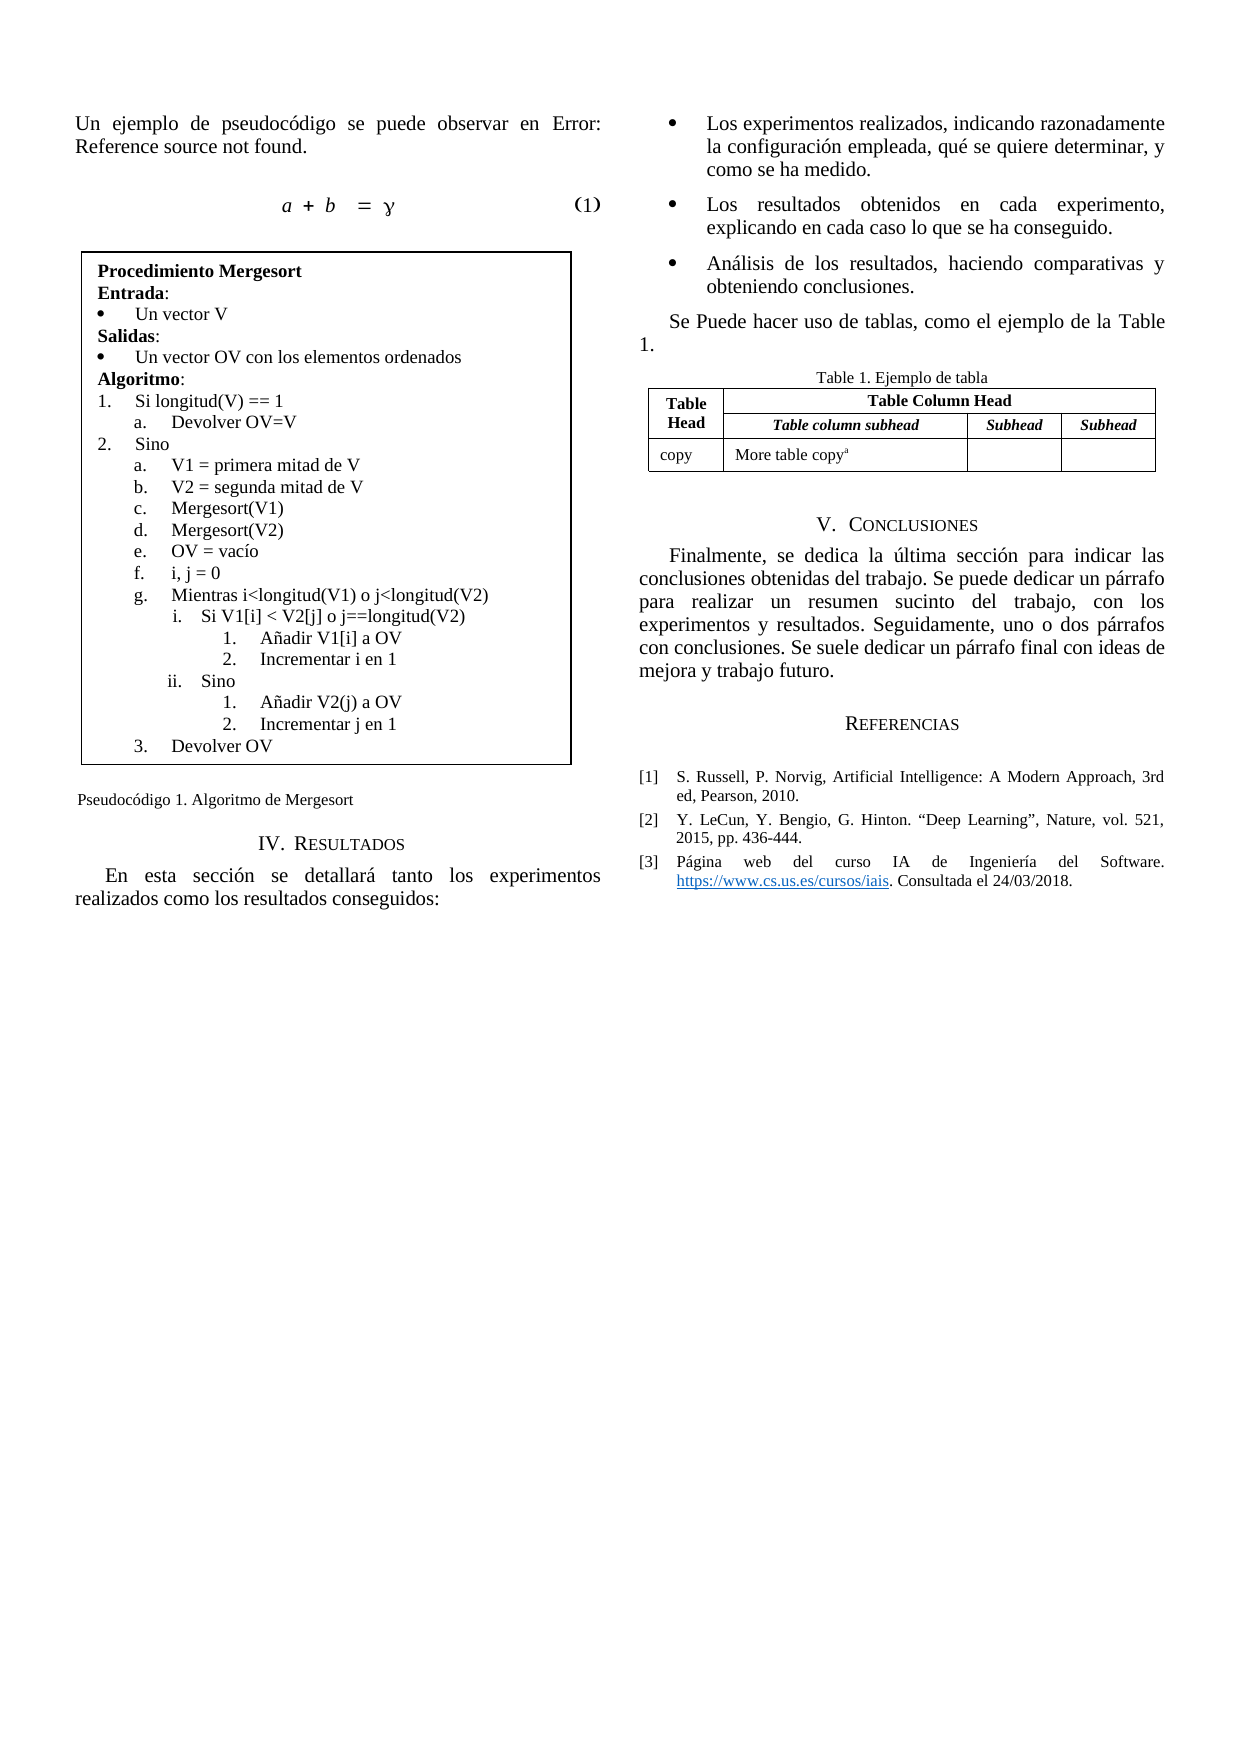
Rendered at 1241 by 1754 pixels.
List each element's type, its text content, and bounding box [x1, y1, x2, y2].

text Procedimiento Mergesort [97, 260, 555, 282]
text En esta sección se detallará tanto los experimentos realizados como los resultados conseguidos: [75, 864, 601, 909]
list Devolver OV=V [134, 411, 555, 433]
list Si longitud(V) == 1 [97, 389, 555, 411]
table_cell copy [649, 439, 723, 471]
list S. Russell, P. Norvig, Artificial Intelligence: A Modern Approach, 3rd ed, Pearson, 2010. [639, 767, 1165, 805]
text Table 1. Ejemplo de tabla [639, 368, 1165, 387]
list Incrementar j en 1 [222, 713, 555, 734]
list V1 = primera mitad de V [134, 454, 555, 476]
list Análisis de los resultados, haciendo comparativas y obteniendo conclusiones. [669, 252, 1165, 298]
list Un vector V [97, 303, 555, 325]
text Las figuras se deben mencionar en el texto, como la Fig. 1.. También se puede añadir ecuaciones, como la ecuación (1). Un ejemplo de pseudocódigo se puede observar en Error: Reference source not found. [75, 112, 601, 158]
list Mientras i<longitud(V1) o j<longitud(V2) [134, 583, 555, 605]
list Mergesort(V2) [134, 519, 555, 540]
subtitle Resultados [75, 831, 601, 855]
list Si V1[i] < V2[j] o j==longitud(V2) [182, 605, 555, 627]
list Página web del curso IA de Ingeniería del Software. https://www.cs.us.es/cursos/iais. Consultada el 24/03/2018. [639, 853, 1165, 890]
table_header Table Column Head [724, 389, 1155, 412]
text Se Puede hacer uso de tablas, como el ejemplo de la Table 1. [639, 310, 1165, 356]
list Sino [97, 433, 555, 454]
table_cell Table column subhead [724, 414, 967, 437]
list V2 = segunda mitad de V [134, 476, 555, 497]
list i, j = 0 [134, 562, 555, 583]
subtitle Conclusiones [639, 512, 1165, 536]
list Devolver OV [134, 734, 555, 756]
list Sino [182, 670, 555, 691]
subtitle Referencias [639, 711, 1165, 735]
list Añadir V2(j) a OV [222, 691, 555, 713]
text Finalmente, se dedica la última sección para indicar las conclusiones obtenidas del trabajo. Se puede dedicar un párrafo para realizar un resumen sucinto del trabajo, con los experimentos y resultados. Seguidamente, uno o dos párrafos con conclusiones. Se suele dedicar un párrafo final con ideas de mejora y trabajo futuro. [639, 544, 1165, 682]
table_header Table Head [649, 389, 723, 437]
text Pseudocódigo 1. Algoritmo de Mergesort [77, 790, 566, 809]
list Incrementar i en 1 [222, 648, 555, 670]
text ab  [75, 196, 601, 217]
table_cell Subhead [968, 414, 1061, 437]
list Añadir V1[i] a OV [222, 627, 555, 648]
text Algoritmo: [97, 368, 555, 389]
table_cell [968, 439, 1061, 471]
list Los resultados obtenidos en cada experimento, explicando en cada caso lo que se ha conseguido. [669, 194, 1165, 239]
table_cell [1062, 439, 1155, 471]
list Los experimentos realizados, indicando razonadamente la configuración empleada, qué se quiere determinar, y como se ha medido. [669, 112, 1165, 181]
table_cell Subhead [1062, 414, 1155, 437]
list Mergesort(V1) [134, 497, 555, 519]
list Un vector OV con los elementos ordenados [97, 346, 555, 368]
text Salidas: [97, 325, 555, 346]
table_cell More table copya [724, 439, 967, 471]
list OV = vacío [134, 540, 555, 562]
text Entrada: [97, 282, 555, 303]
list Y. LeCun, Y. Bengio, G. Hinton. “Deep Learning”, Nature, vol. 521, 2015, pp. 436-444. [639, 810, 1165, 848]
